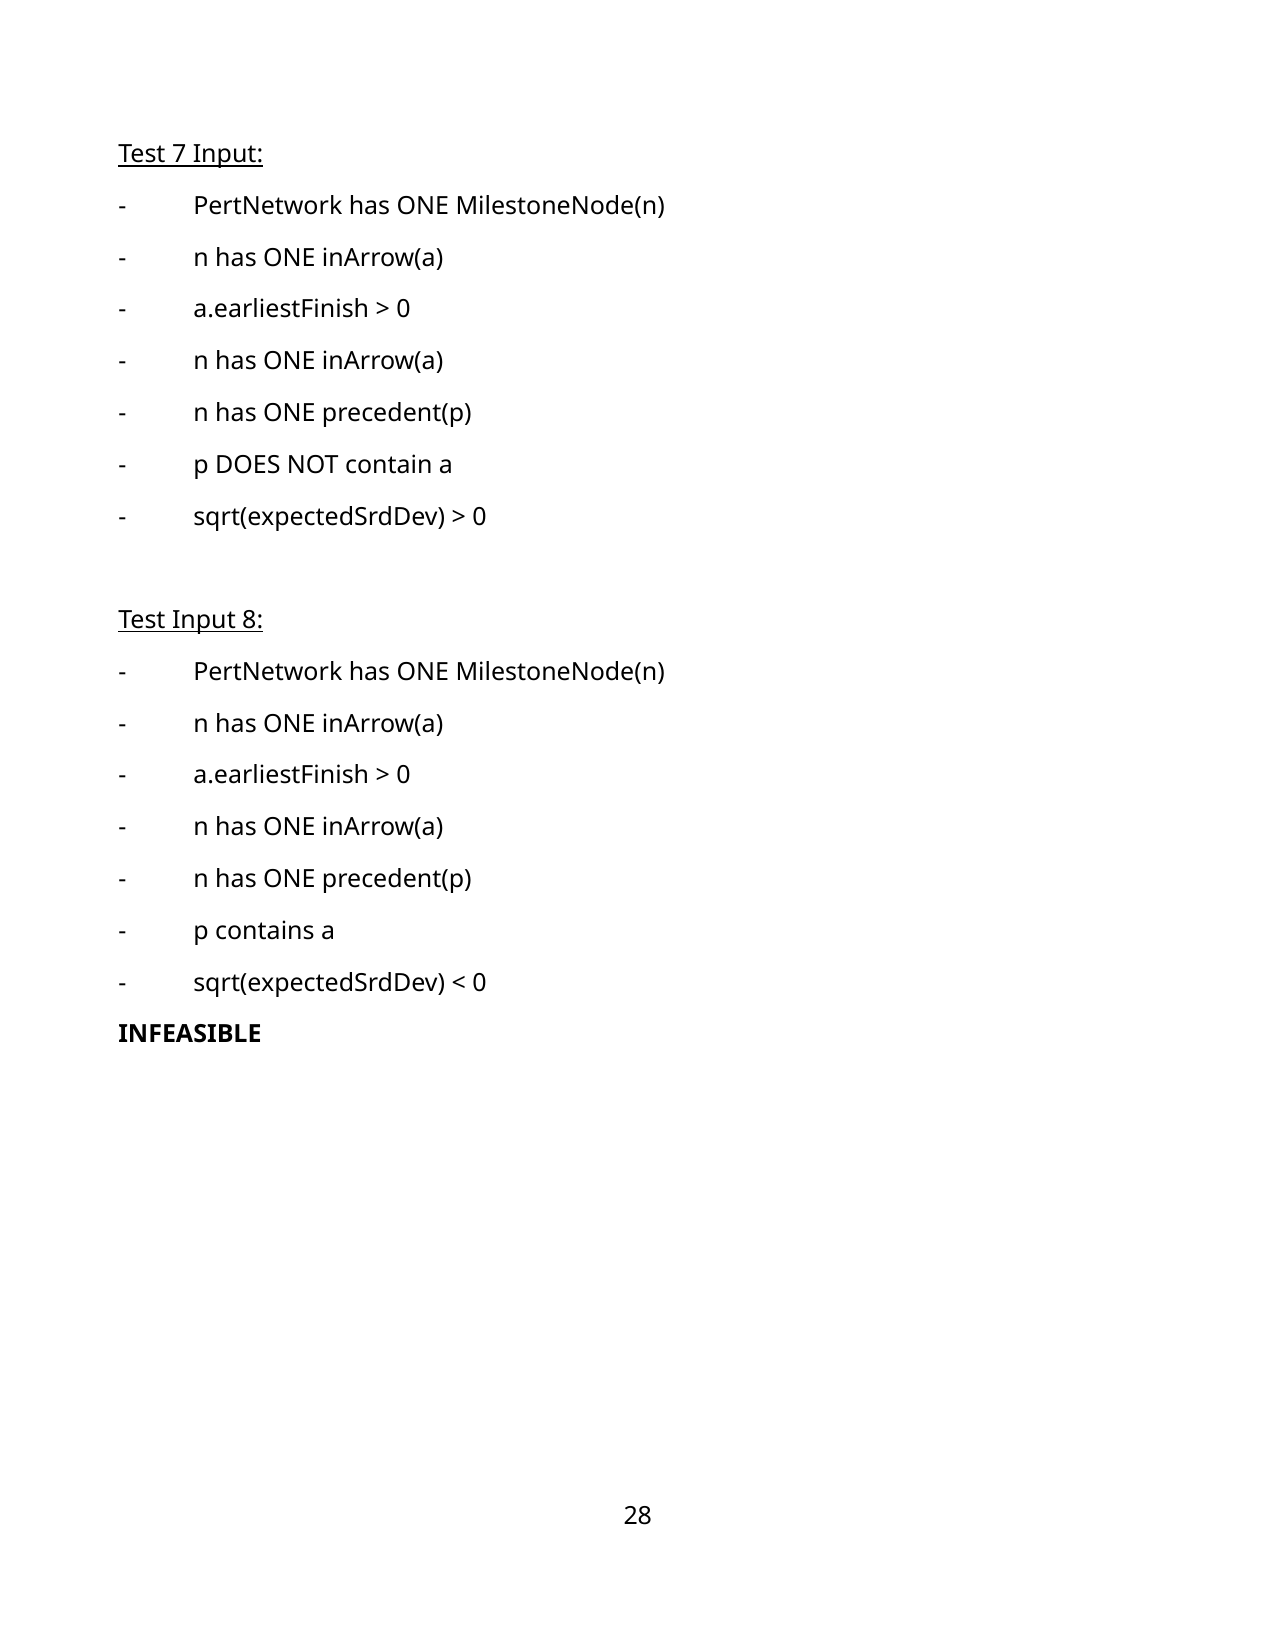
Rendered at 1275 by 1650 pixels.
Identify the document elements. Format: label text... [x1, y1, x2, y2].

subtitle - n has ONE inArrow(a) [118, 809, 1157, 843]
subtitle Test Input 8: [118, 602, 1157, 636]
subtitle - n has ONE inArrow(a) [118, 705, 1157, 739]
subtitle - a.earliestFinish > 0 [118, 757, 1157, 791]
subtitle - n has ONE inArrow(a) [118, 239, 1157, 273]
subtitle - sqrt(expectedSrdDev) > 0 [118, 498, 1157, 532]
subtitle - n has ONE precedent(p) [118, 395, 1157, 429]
subtitle - sqrt(expectedSrdDev) < 0 [118, 964, 1157, 998]
subtitle INFEASIBLE [118, 1016, 1157, 1050]
subtitle - PertNetwork has ONE MilestoneNode(n) [118, 188, 1157, 222]
subtitle - n has ONE precedent(p) [118, 861, 1157, 895]
subtitle - n has ONE inArrow(a) [118, 343, 1157, 377]
subtitle - p contains a [118, 912, 1157, 946]
subtitle - a.earliestFinish > 0 [118, 291, 1157, 325]
subtitle - PertNetwork has ONE MilestoneNode(n) [118, 653, 1157, 688]
subtitle - p DOES NOT contain a [118, 446, 1157, 481]
subtitle Test 7 Input: [118, 136, 1157, 170]
